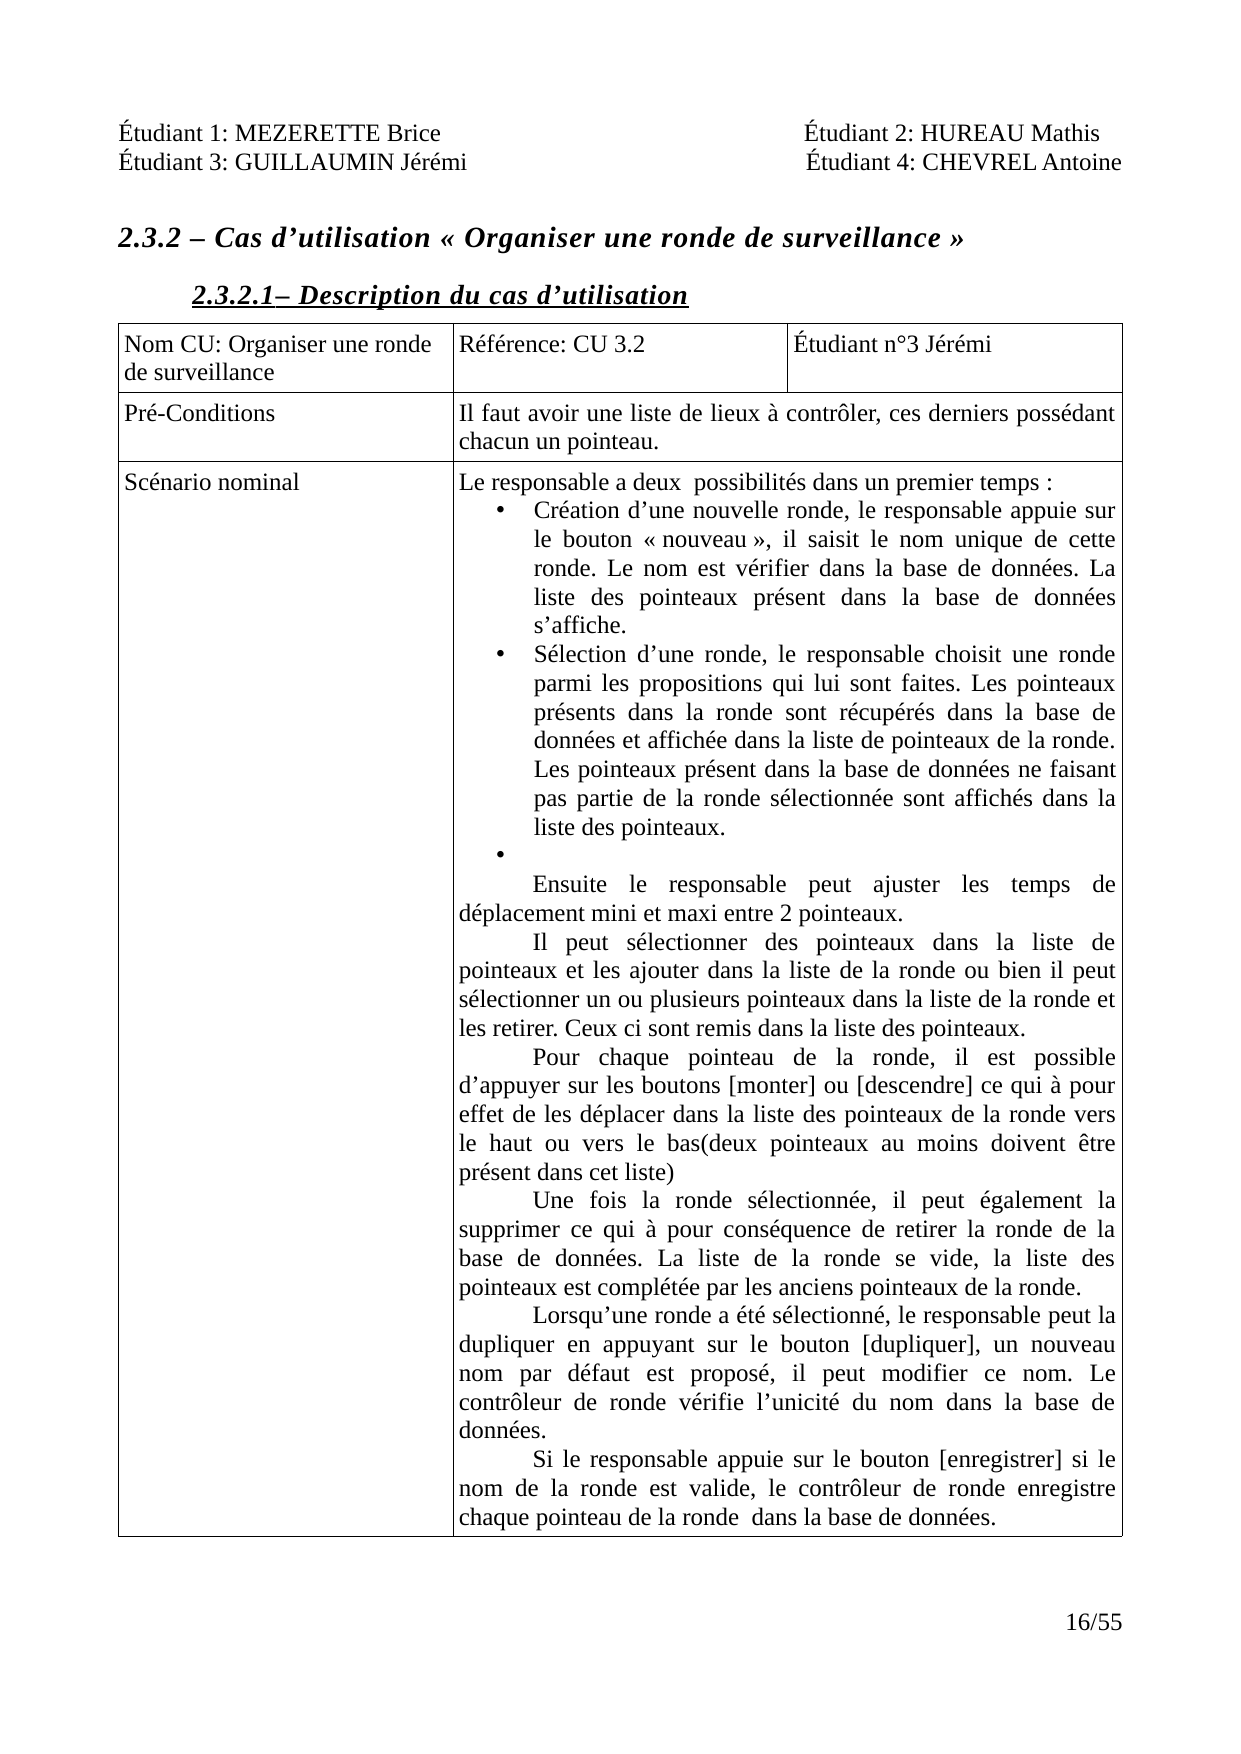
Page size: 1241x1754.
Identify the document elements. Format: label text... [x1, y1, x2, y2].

table_cell Il faut avoir une liste de lieux à contrôler, ces derniers possédant chacun un pointeau. [454, 393, 1122, 461]
table_header Nom CU: Organiser une ronde de surveillance [119, 324, 453, 392]
table_cell Pré-Conditions [119, 393, 453, 461]
subtitle 2.3.2 – Cas d’utilisation « Organiser une ronde de surveillance » [118, 220, 1122, 253]
table_header Étudiant n°3 Jérémi [788, 324, 1122, 392]
table_cell Scénario nominal [119, 462, 453, 1536]
subtitle 2.3.2.1– Description du cas d’utilisation [118, 278, 1122, 310]
table_cell Le responsable a deux possibilités dans un premier temps : Création d’une nouvelle ronde, le responsable appuie sur le bouton « nouveau », il saisit le nom unique de cette ronde. Le nom est vérifier dans la base de données. La liste des pointeaux présent dans la base de données s’affiche. Sélection d’une ronde, le responsable choisit une ronde parmi les propositions qui lui sont faites. Les pointeaux présents dans la ronde sont récupérés dans la base de données et affichée dans la liste de pointeaux de la ronde. Les pointeaux présent dans la base de données ne faisant pas partie de la ronde sélectionnée sont affichés dans la liste des pointeaux. Ensuite le responsable peut ajuster les temps de déplacement mini et maxi entre 2 pointeaux. Il peut sélectionner des pointeaux dans la liste de pointeaux et les ajouter dans la liste de la ronde ou bien il peut sélectionner un ou plusieurs pointeaux dans la liste de la ronde et les retirer. Ceux ci sont remis dans la liste des pointeaux. Pour chaque pointeau de la ronde, il est possible d’appuyer sur les boutons [monter] ou [descendre] ce qui à pour effet de les déplacer dans la liste des pointeaux de la ronde vers le haut ou vers le bas(deux pointeaux au moins doivent être présent dans cet liste) Une fois la ronde sélectionnée, il peut également la supprimer ce qui à pour conséquence de retirer la ronde de la base de données. La liste de la ronde se vide, la liste des pointeaux est complétée par les anciens pointeaux de la ronde. Lorsqu’une ronde a été sélectionné, le responsable peut la dupliquer en appuyant sur le bouton [dupliquer], un nouveau nom par défaut est proposé, il peut modifier ce nom. Le contrôleur de ronde vérifie l’unicité du nom dans la base de données. Si le responsable appuie sur le bouton [enregistrer] si le nom de la ronde est valide, le contrôleur de ronde enregistre chaque pointeau de la ronde dans la base de données. [454, 462, 1122, 1536]
table_header Référence: CU 3.2 [454, 324, 787, 392]
